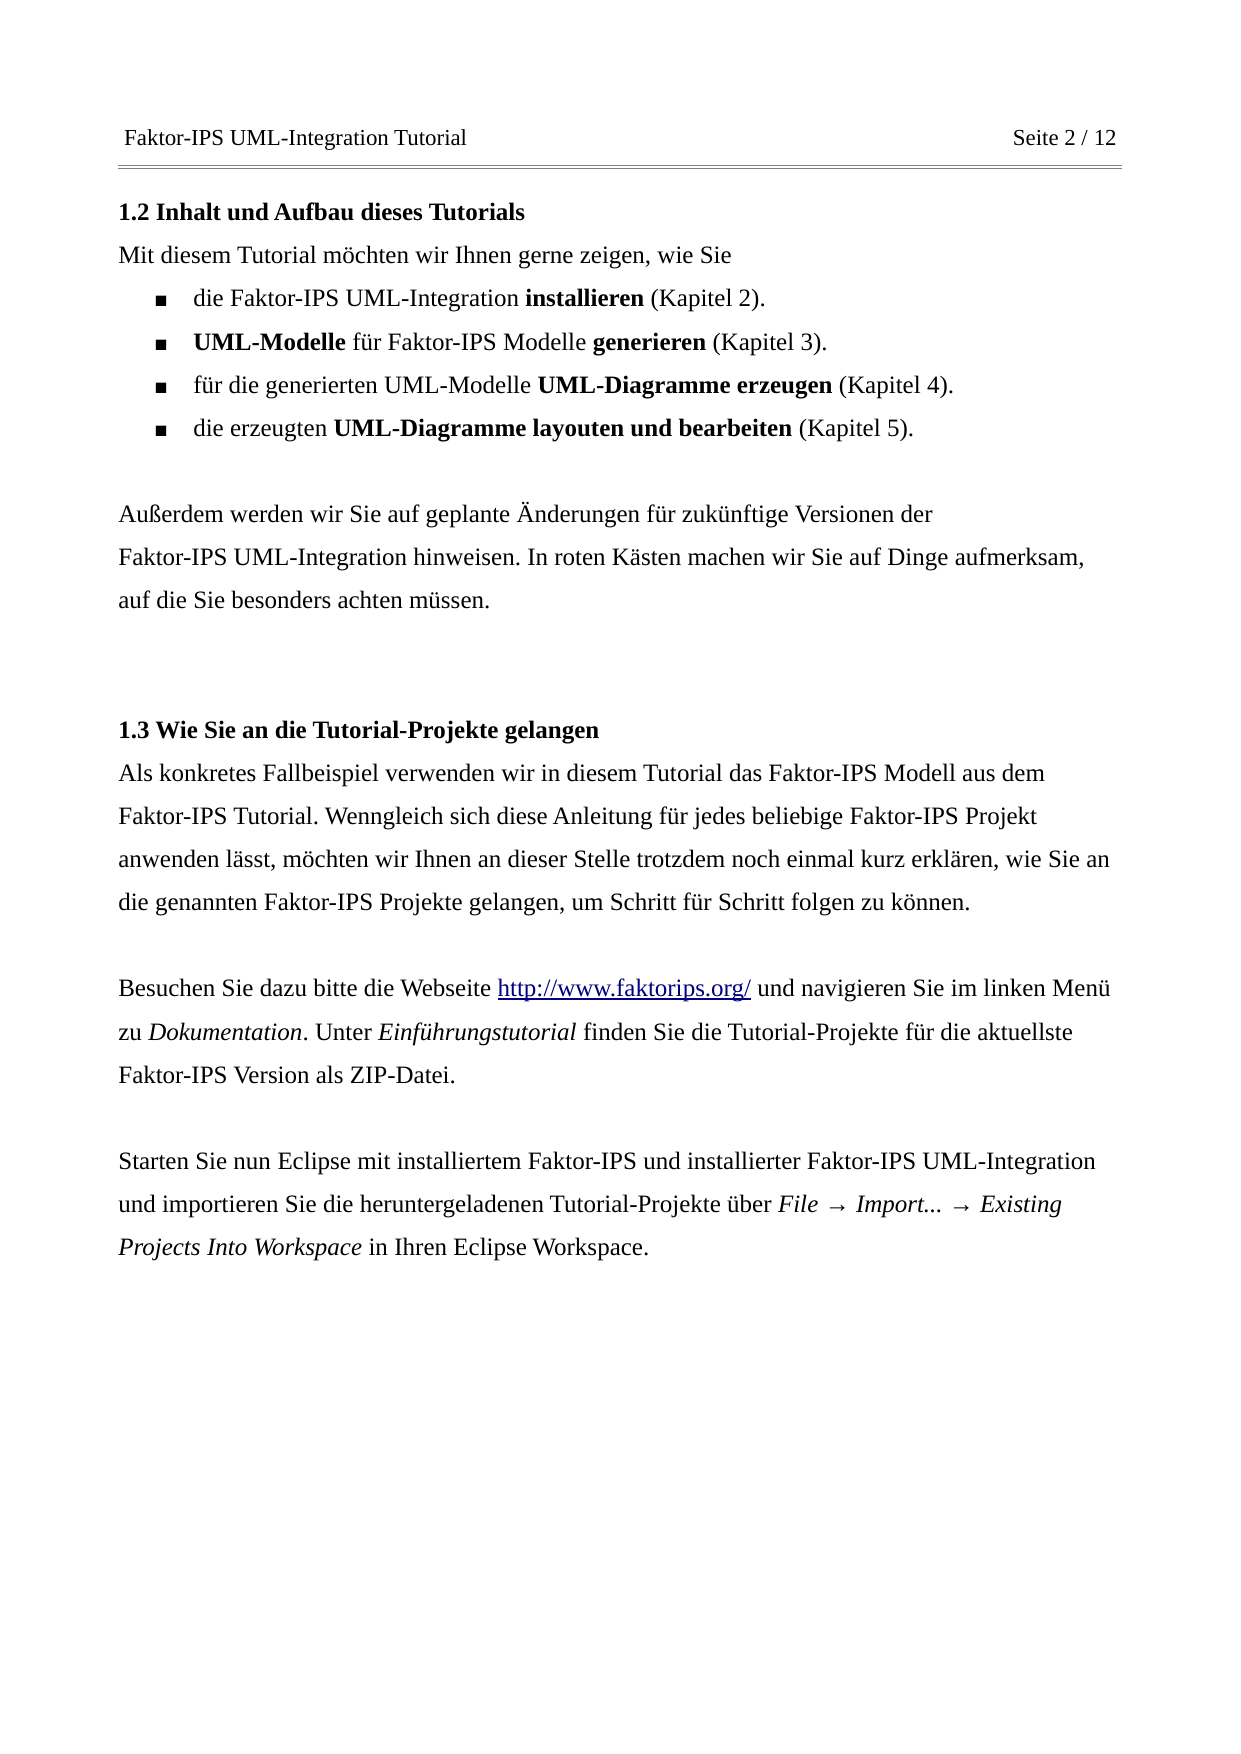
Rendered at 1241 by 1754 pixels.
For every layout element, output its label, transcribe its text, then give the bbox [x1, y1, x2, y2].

text Starten Sie nun Eclipse mit installiertem Faktor-IPS und installierter Faktor-IPS UML-Integration und importieren Sie die heruntergeladenen Tutorial-Projekte über File → Import... → Existing Projects Into Workspace in Ihren Eclipse Workspace. [118, 1146, 1122, 1261]
text Besuchen Sie dazu bitte die Webseite http://www.faktorips.org/ und navigieren Sie im linken Menü zu Dokumentation. Unter Einführungstutorial finden Sie die Tutorial-Projekte für die aktuellste Faktor-IPS Version als ZIP-Datei. [118, 973, 1122, 1088]
list die erzeugten UML-Diagramme layouten und bearbeiten (Kapitel 5). [156, 413, 1122, 442]
text Außerdem werden wir Sie auf geplante Änderungen für zukünftige Versionen der [118, 499, 1122, 528]
text Mit diesem Tutorial möchten wir Ihnen gerne zeigen, wie Sie [118, 240, 1122, 269]
text 1.2 Inhalt und Aufbau dieses Tutorials [118, 197, 1122, 226]
text Als konkretes Fallbeispiel verwenden wir in diesem Tutorial das Faktor-IPS Modell aus dem Faktor-IPS Tutorial. Wenngleich sich diese Anleitung für jedes beliebige Faktor-IPS Projekt anwenden lässt, möchten wir Ihnen an dieser Stelle trotzdem noch einmal kurz erklären, wie Sie an die genannten Faktor-IPS Projekte gelangen, um Schritt für Schritt folgen zu können. [118, 758, 1122, 916]
text 1.3 Wie Sie an die Tutorial-Projekte gelangen [118, 715, 1122, 743]
list für die generierten UML-Modelle UML-Diagramme erzeugen (Kapitel 4). [156, 370, 1122, 398]
list UML-Modelle für Faktor-IPS Modelle generieren (Kapitel 3). [156, 327, 1122, 355]
list die Faktor-IPS UML-Integration installieren (Kapitel 2). [156, 283, 1122, 312]
text Faktor-IPS UML-Integration hinweisen. In roten Kästen machen wir Sie auf Dinge aufmerksam, auf die Sie besonders achten müssen. [118, 542, 1122, 614]
